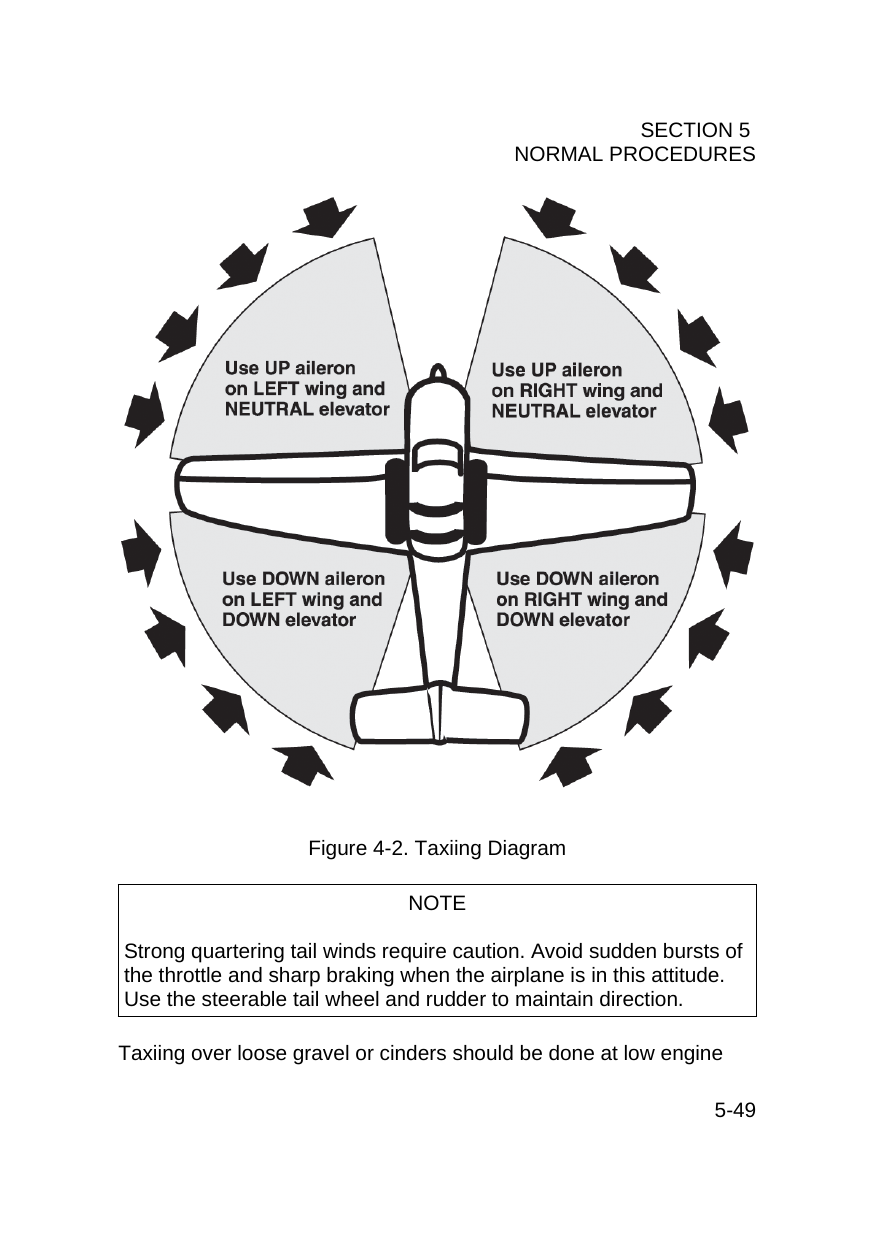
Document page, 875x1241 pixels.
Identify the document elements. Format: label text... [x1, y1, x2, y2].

text Figure 4-2. Taxiing Diagram [118, 836, 756, 860]
picture [118, 196, 756, 788]
table_header NOTE Strong quartering tail winds require caution. Avoid sudden bursts of the throttle and sharp braking when the airplane is in this attitude. Use the steerable tail wheel and rudder to maintain direction. [119, 885, 756, 1016]
text Taxiing over loose gravel or cinders should be done at low engine [118, 1041, 756, 1065]
